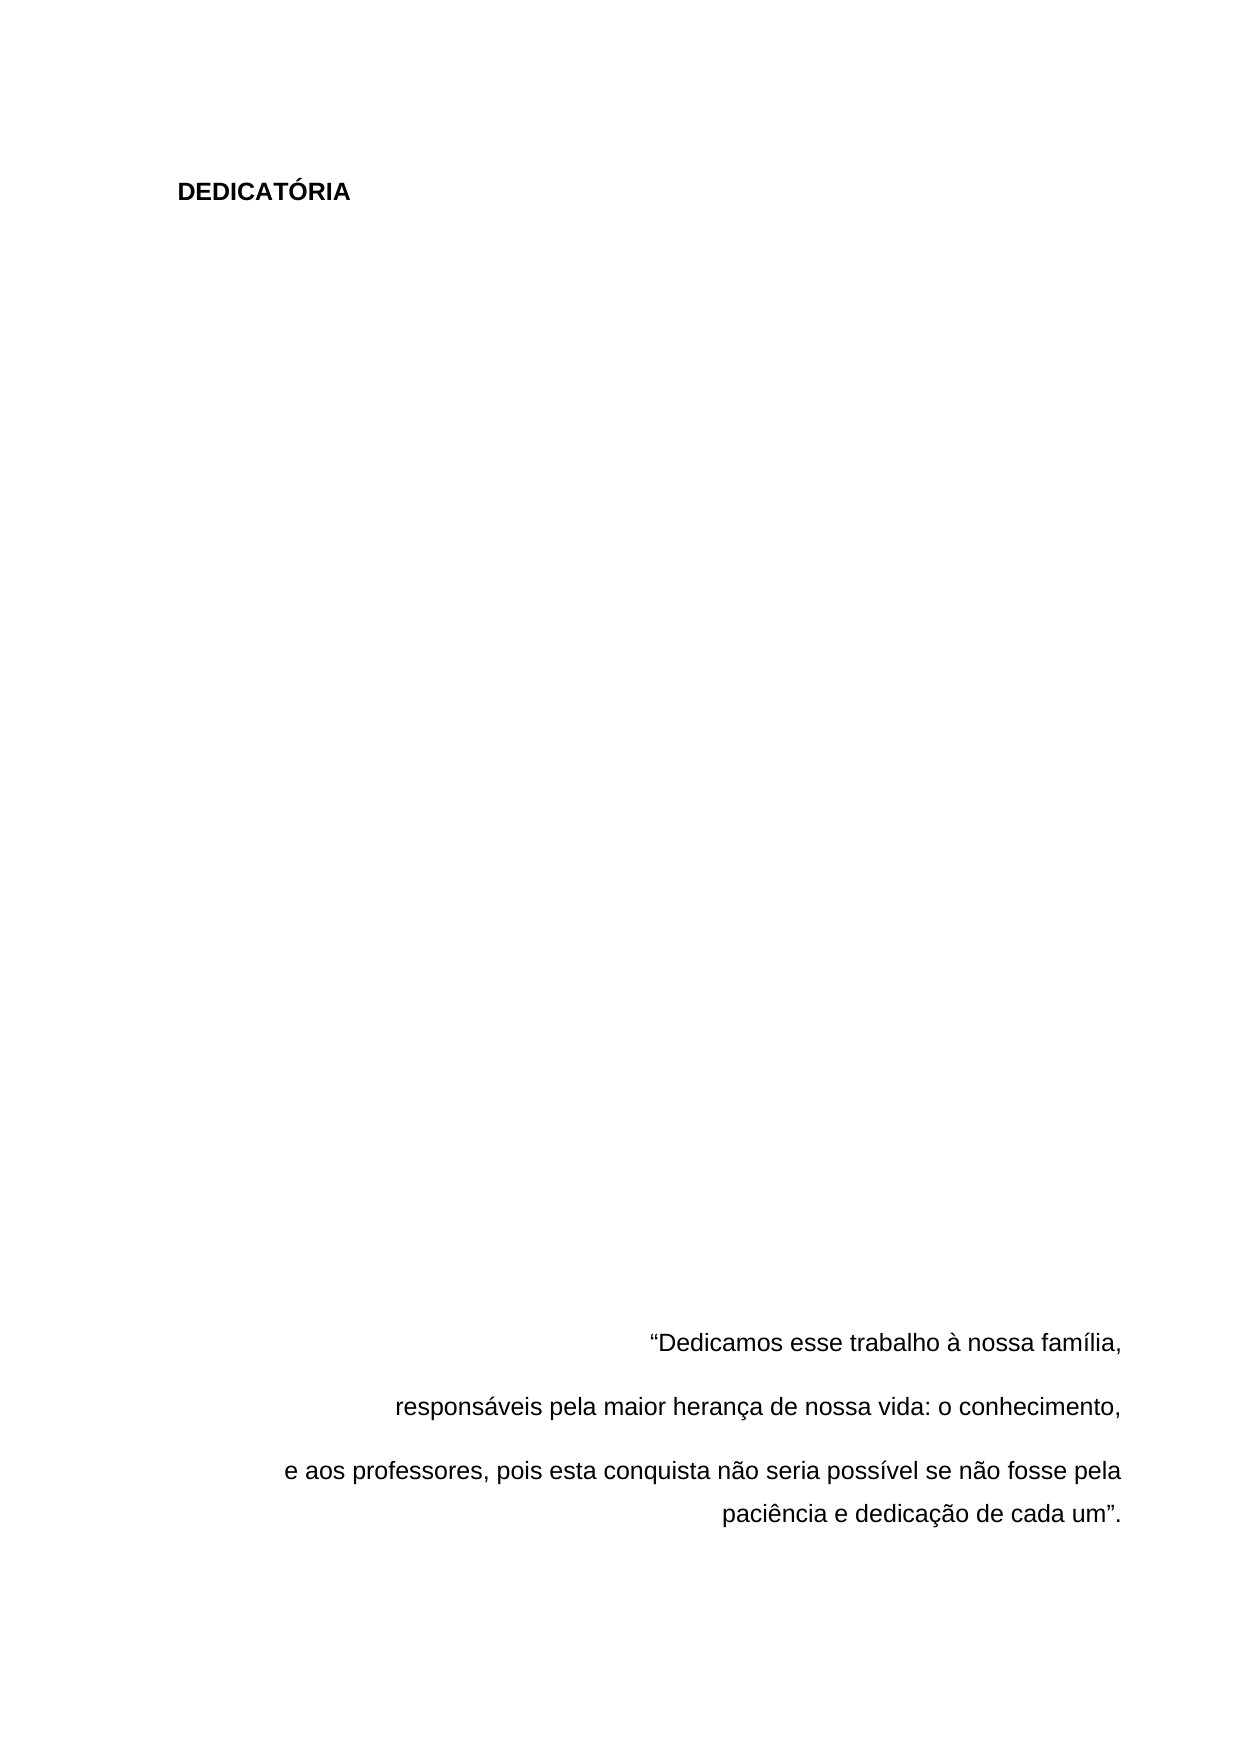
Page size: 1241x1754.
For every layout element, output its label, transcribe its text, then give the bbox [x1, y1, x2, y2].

text responsáveis pela maior herança de nossa vida: o conhecimento, [177, 1392, 1122, 1421]
text e aos professores, pois esta conquista não seria possível se não fosse pela paciência e dedicação de cada um”. [177, 1456, 1122, 1528]
text “Dedicamos esse trabalho à nossa família, [177, 1328, 1122, 1357]
text DEDICATÓRIA [177, 177, 1122, 206]
